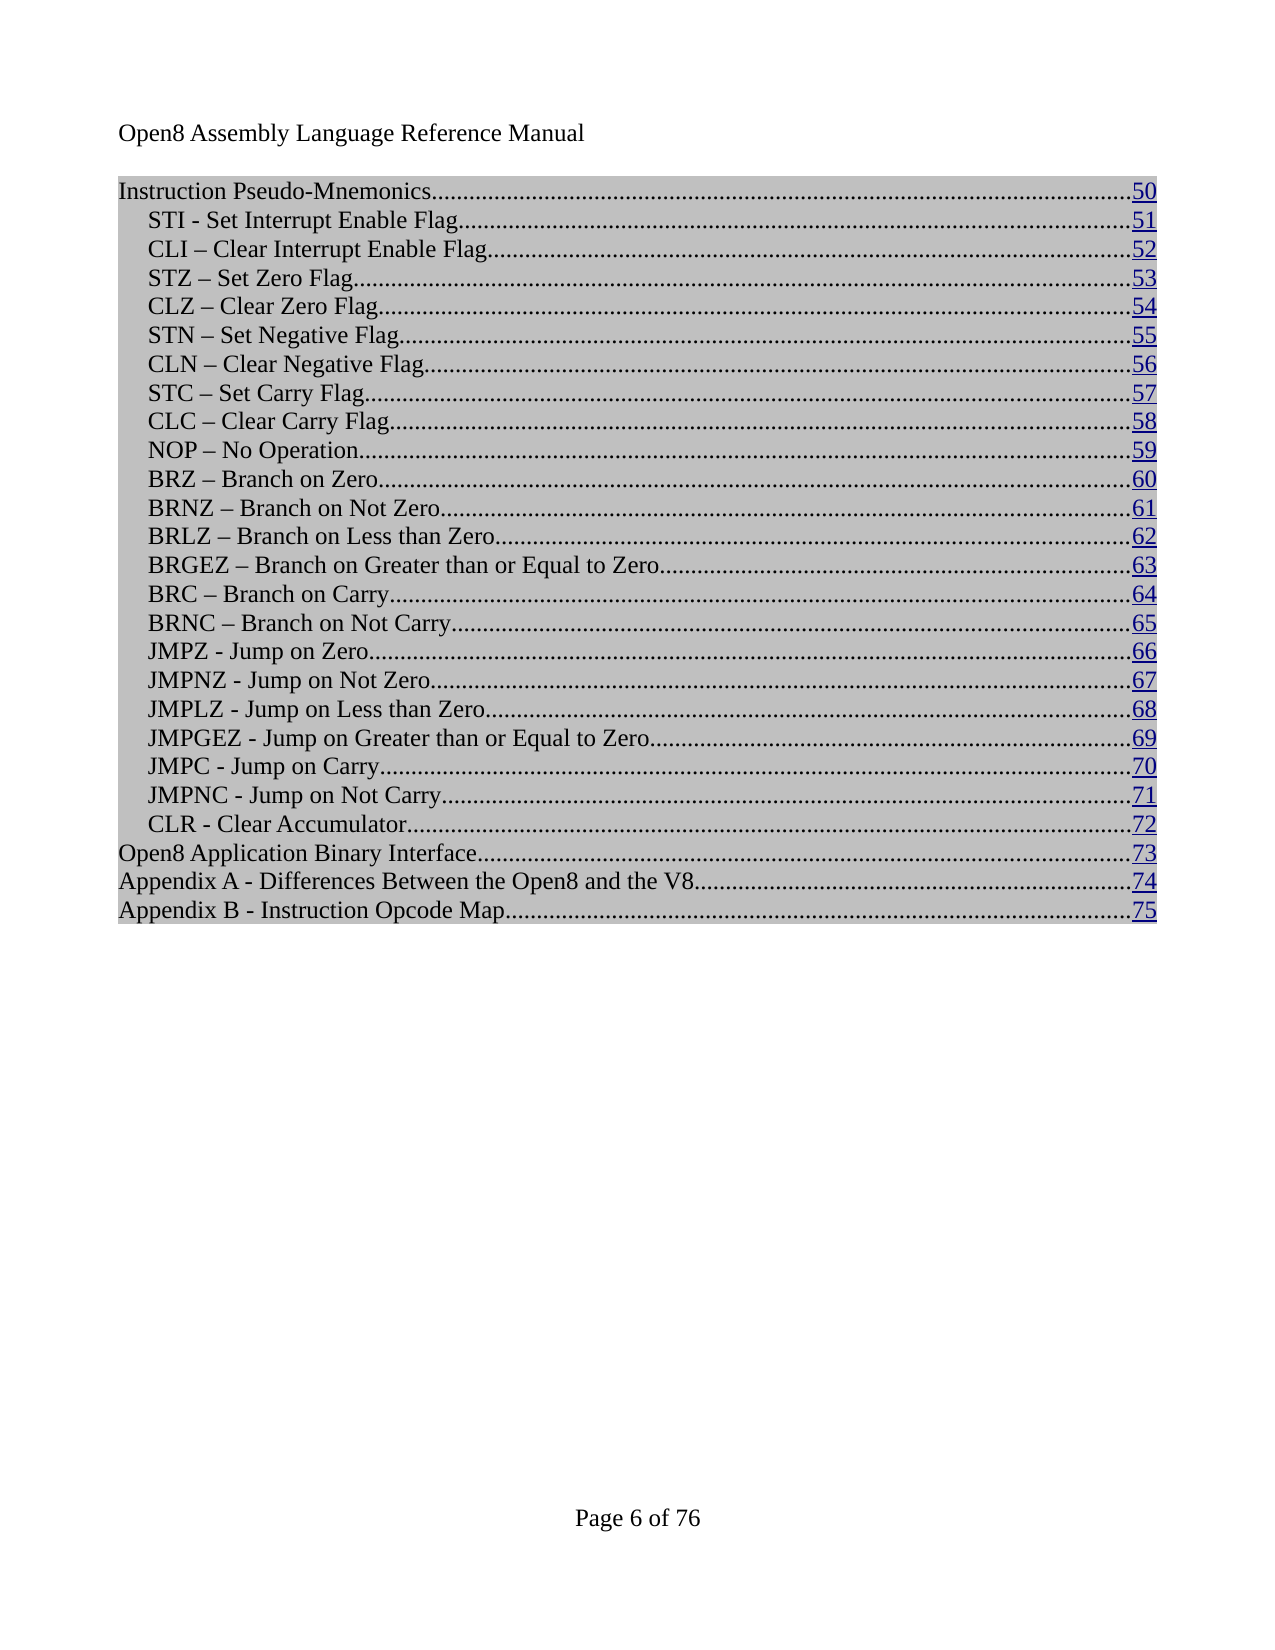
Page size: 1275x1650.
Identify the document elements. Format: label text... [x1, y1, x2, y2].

text BRZ – Branch on Zero 60 [148, 464, 1157, 493]
text Appendix A - Differences Between the Open8 and the V8 74 [118, 866, 1157, 895]
text Appendix B - Instruction Opcode Map 75 [118, 895, 1157, 924]
text JMPZ - Jump on Zero 66 [148, 636, 1157, 665]
text STZ – Set Zero Flag 53 [148, 263, 1157, 291]
text CLR - Clear Accumulator 72 [148, 809, 1157, 838]
text JMPC - Jump on Carry 70 [148, 751, 1157, 780]
text BRLZ – Branch on Less than Zero 62 [148, 521, 1157, 550]
text STI - Set Interrupt Enable Flag 51 [148, 205, 1157, 234]
text JMPGEZ - Jump on Greater than or Equal to Zero 69 [148, 723, 1157, 751]
text BRGEZ – Branch on Greater than or Equal to Zero 63 [148, 550, 1157, 579]
text CLI – Clear Interrupt Enable Flag 52 [148, 234, 1157, 263]
text BRNZ – Branch on Not Zero 61 [148, 493, 1157, 521]
text CLN – Clear Negative Flag 56 [148, 349, 1157, 378]
text BRC – Branch on Carry 64 [148, 579, 1157, 608]
text JMPLZ - Jump on Less than Zero 68 [148, 694, 1157, 723]
text NOP – No Operation 59 [148, 435, 1157, 464]
text Open8 Application Binary Interface 73 [118, 838, 1157, 866]
text BRNC – Branch on Not Carry 65 [148, 608, 1157, 636]
text CLC – Clear Carry Flag 58 [148, 406, 1157, 435]
text STN – Set Negative Flag 55 [148, 320, 1157, 349]
text CLZ – Clear Zero Flag 54 [148, 291, 1157, 320]
text STC – Set Carry Flag 57 [148, 378, 1157, 406]
text Instruction Pseudo-Mnemonics 50 [118, 176, 1157, 205]
text JMPNZ - Jump on Not Zero 67 [148, 665, 1157, 694]
text JMPNC - Jump on Not Carry 71 [148, 780, 1157, 809]
